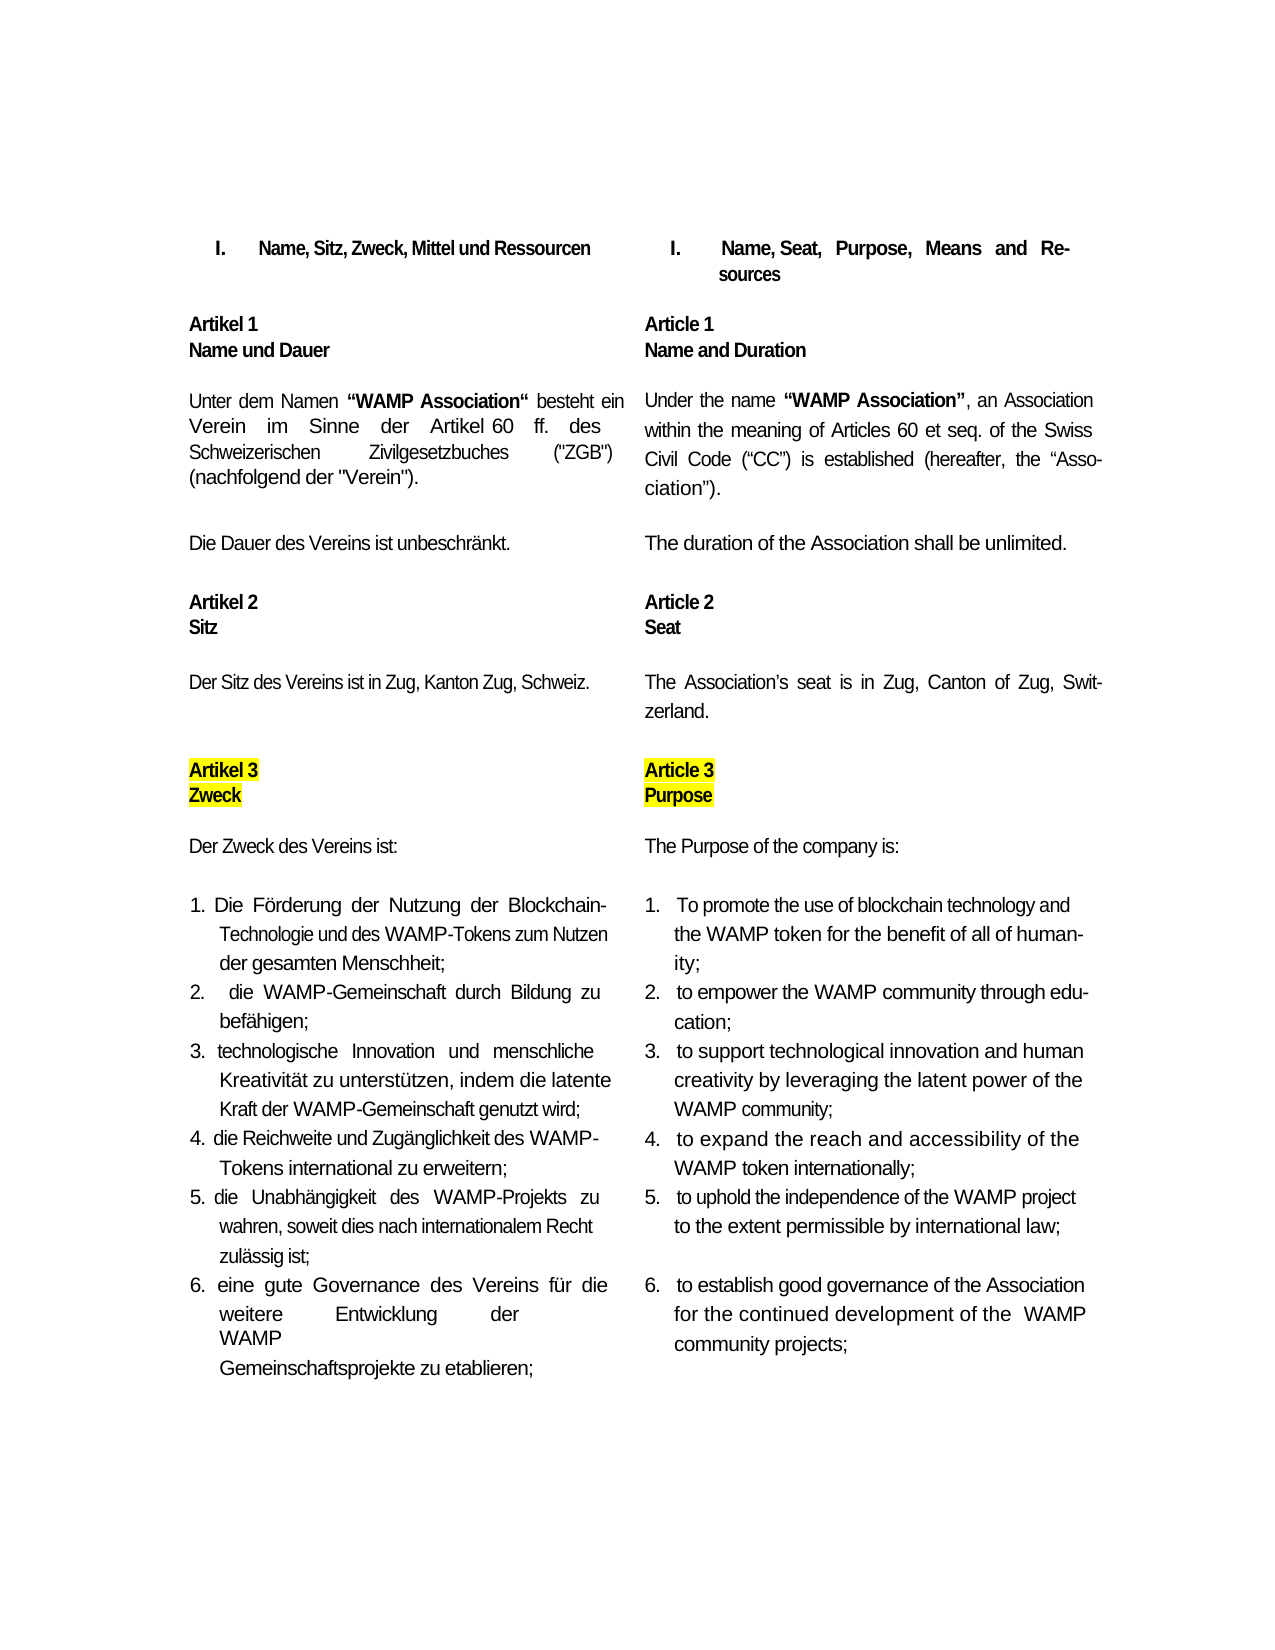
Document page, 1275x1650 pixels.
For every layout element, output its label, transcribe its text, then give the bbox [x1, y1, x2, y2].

text befähigen; [219, 1010, 626, 1034]
text Zweck [188, 783, 626, 807]
text Kraft der WAMP-Gemeinschaft genutzt wird; 4. die Reichweite und Zugänglichkeit des WAMP- [189, 1093, 626, 1152]
text community projects; [674, 1332, 1257, 1356]
text 4. to expand the reach and accessibility of the [644, 1127, 1257, 1151]
text 2. to empower the WAMP community through edu- [644, 981, 1257, 1004]
text 2. die WAMP-Gemeinschaft durch Bildung zu [189, 980, 626, 1004]
text Schweizerischen Zivilgesetzbuches ("ZGB") (nachfolgend der "Verein"). [188, 439, 626, 489]
text wahren, soweit dies nach internationalem Recht [219, 1215, 626, 1239]
text Article 2 [644, 590, 1257, 614]
text to the extent permissible by international law; [674, 1215, 1257, 1239]
text ity; [674, 951, 1257, 975]
text Artikel 3 [188, 758, 626, 782]
text Name und Dauer [188, 338, 626, 362]
text creativity by leveraging the latent power of the [674, 1068, 1257, 1092]
text I. Name, Seat, Purpose, Means and Re- [670, 236, 1257, 260]
text 6. eine gute Governance des Vereins für die [189, 1273, 626, 1297]
text Die Dauer des Vereins ist unbeschränkt. [188, 532, 626, 556]
text Der Zweck des Vereins ist: [188, 834, 626, 858]
text Artikel 2 [188, 590, 626, 614]
text 1. Die Förderung der Nutzung der Blockchain- [189, 893, 626, 917]
text Technologie und des WAMP-Tokens zum Nutzen [219, 922, 626, 946]
text 5. die Unabhängigkeit des WAMP-Projekts zu [189, 1185, 626, 1209]
text Purpose [644, 783, 1257, 807]
text 1. To promote the use of blockchain technology and [644, 893, 1257, 917]
text The duration of the Association shall be unlimited. [644, 532, 1257, 556]
text Name and Duration [644, 338, 1257, 362]
text cation; [674, 1010, 1257, 1034]
text for the continued development of the WAMP [674, 1302, 1257, 1326]
text Kreativität zu unterstützen, indem die latente [219, 1068, 626, 1092]
text 3. to support technological innovation and human [644, 1039, 1257, 1063]
text 3. technologische Innovation und menschliche [189, 1039, 626, 1063]
text I. Name, Sitz, Zweck, Mittel und Ressourcen [215, 236, 626, 260]
text The Purpose of the company is: [644, 834, 1257, 858]
text Tokens international zu erweitern; [219, 1156, 626, 1180]
text 6. to establish good governance of the Association [644, 1273, 1257, 1297]
text der gesamten Menschheit; [219, 951, 626, 975]
text Unter dem Namen “WAMP Association“ besteht ein Verein im Sinne der Artikel 60 ff. des [188, 388, 626, 439]
text weitere Entwicklung der WAMP [219, 1302, 626, 1350]
text sources [718, 262, 1257, 286]
text Under the name “WAMP Association”, an Association within the meaning of Articles 60 et seq. of the Swiss Civil Code (“CC”) is established (hereafter, the “Asso- ciation”). [644, 384, 1103, 502]
text WAMP token internationally; [674, 1156, 1257, 1180]
text zulässig ist; [219, 1244, 626, 1268]
text Artikel 1 [188, 313, 626, 337]
text The Association’s seat is in Zug, Canton of Zug, Swit- zerland. [644, 666, 1103, 724]
text 5. to uphold the independence of the WAMP project [644, 1185, 1257, 1209]
text WAMP community; [674, 1098, 1257, 1122]
text Gemeinschaftsprojekte zu etablieren; [219, 1356, 626, 1380]
text Der Sitz des Vereins ist in Zug, Kanton Zug, Schweiz. [188, 670, 626, 694]
text Sitz [188, 615, 626, 639]
text Article 1 [644, 313, 1257, 337]
text Seat [644, 615, 1257, 639]
text the WAMP token for the benefit of all of human- [674, 922, 1257, 946]
text Article 3 [644, 758, 1257, 782]
